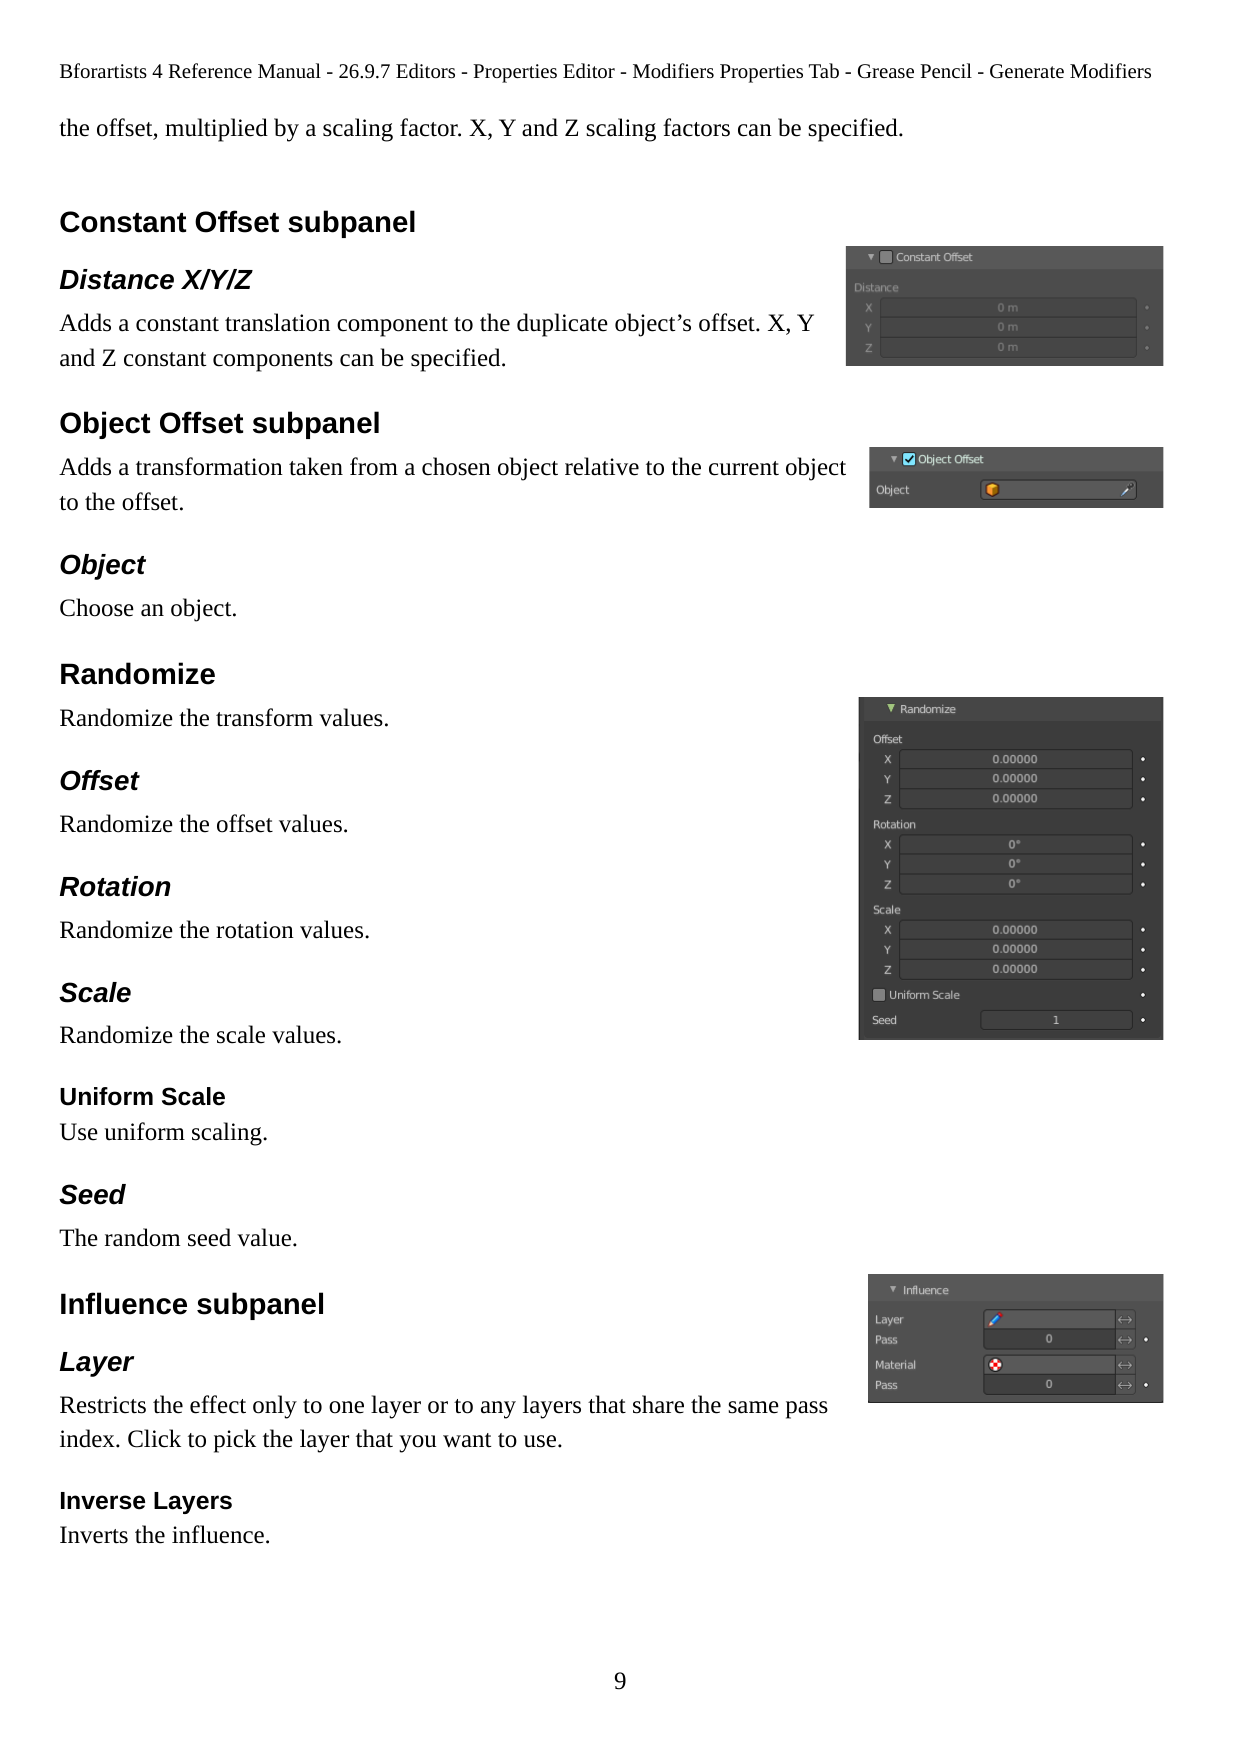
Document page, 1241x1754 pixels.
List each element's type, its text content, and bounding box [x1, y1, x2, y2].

picture [868, 1274, 1164, 1403]
picture [858, 697, 1164, 1040]
subtitle Seed [59, 1178, 1181, 1210]
text The random seed value. [59, 1223, 1181, 1252]
subtitle Uniform Scale [59, 1082, 1181, 1111]
picture [845, 246, 1164, 366]
text Randomize the scale values. [59, 1021, 1181, 1049]
subtitle Offset [59, 764, 858, 796]
picture [869, 447, 1164, 508]
text the offset, multiplied by a scaling factor. X, Y and Z scaling factors can be specified. [59, 113, 1181, 141]
text Restricts the effect only to one layer or to any layers that share the same pass index. Click to pick the layer that you want to use. [59, 1390, 1181, 1453]
text Inverts the influence. [59, 1521, 1181, 1549]
subtitle Randomize [59, 657, 1181, 690]
text Adds a constant translation component to the duplicate object’s offset. X, Y and Z constant components can be specified. [59, 308, 1181, 371]
subtitle Inverse Layers [59, 1486, 1181, 1514]
subtitle [1164, 264, 1181, 296]
subtitle Constant Offset subpanel [59, 205, 1181, 239]
subtitle Rotation [59, 870, 858, 902]
subtitle Scale [59, 976, 858, 1008]
subtitle [1164, 870, 1181, 902]
subtitle [1164, 1287, 1181, 1320]
text Adds a transformation taken from a chosen object relative to the current object to the offset. [59, 452, 1181, 516]
subtitle [1164, 976, 1181, 1008]
subtitle Object [59, 548, 1181, 580]
text Use uniform scaling. [59, 1117, 1181, 1146]
subtitle Influence subpanel [59, 1287, 868, 1320]
text Randomize the transform values. [59, 703, 858, 732]
subtitle [1164, 764, 1181, 796]
subtitle Object Offset subpanel [59, 406, 1181, 440]
subtitle Layer [59, 1345, 868, 1377]
text Randomize the offset values. [59, 809, 858, 837]
subtitle Distance X/Y/Z [59, 264, 845, 296]
subtitle [1164, 1345, 1181, 1377]
text Choose an object. [59, 593, 1181, 622]
text Randomize the rotation values. [59, 915, 858, 943]
